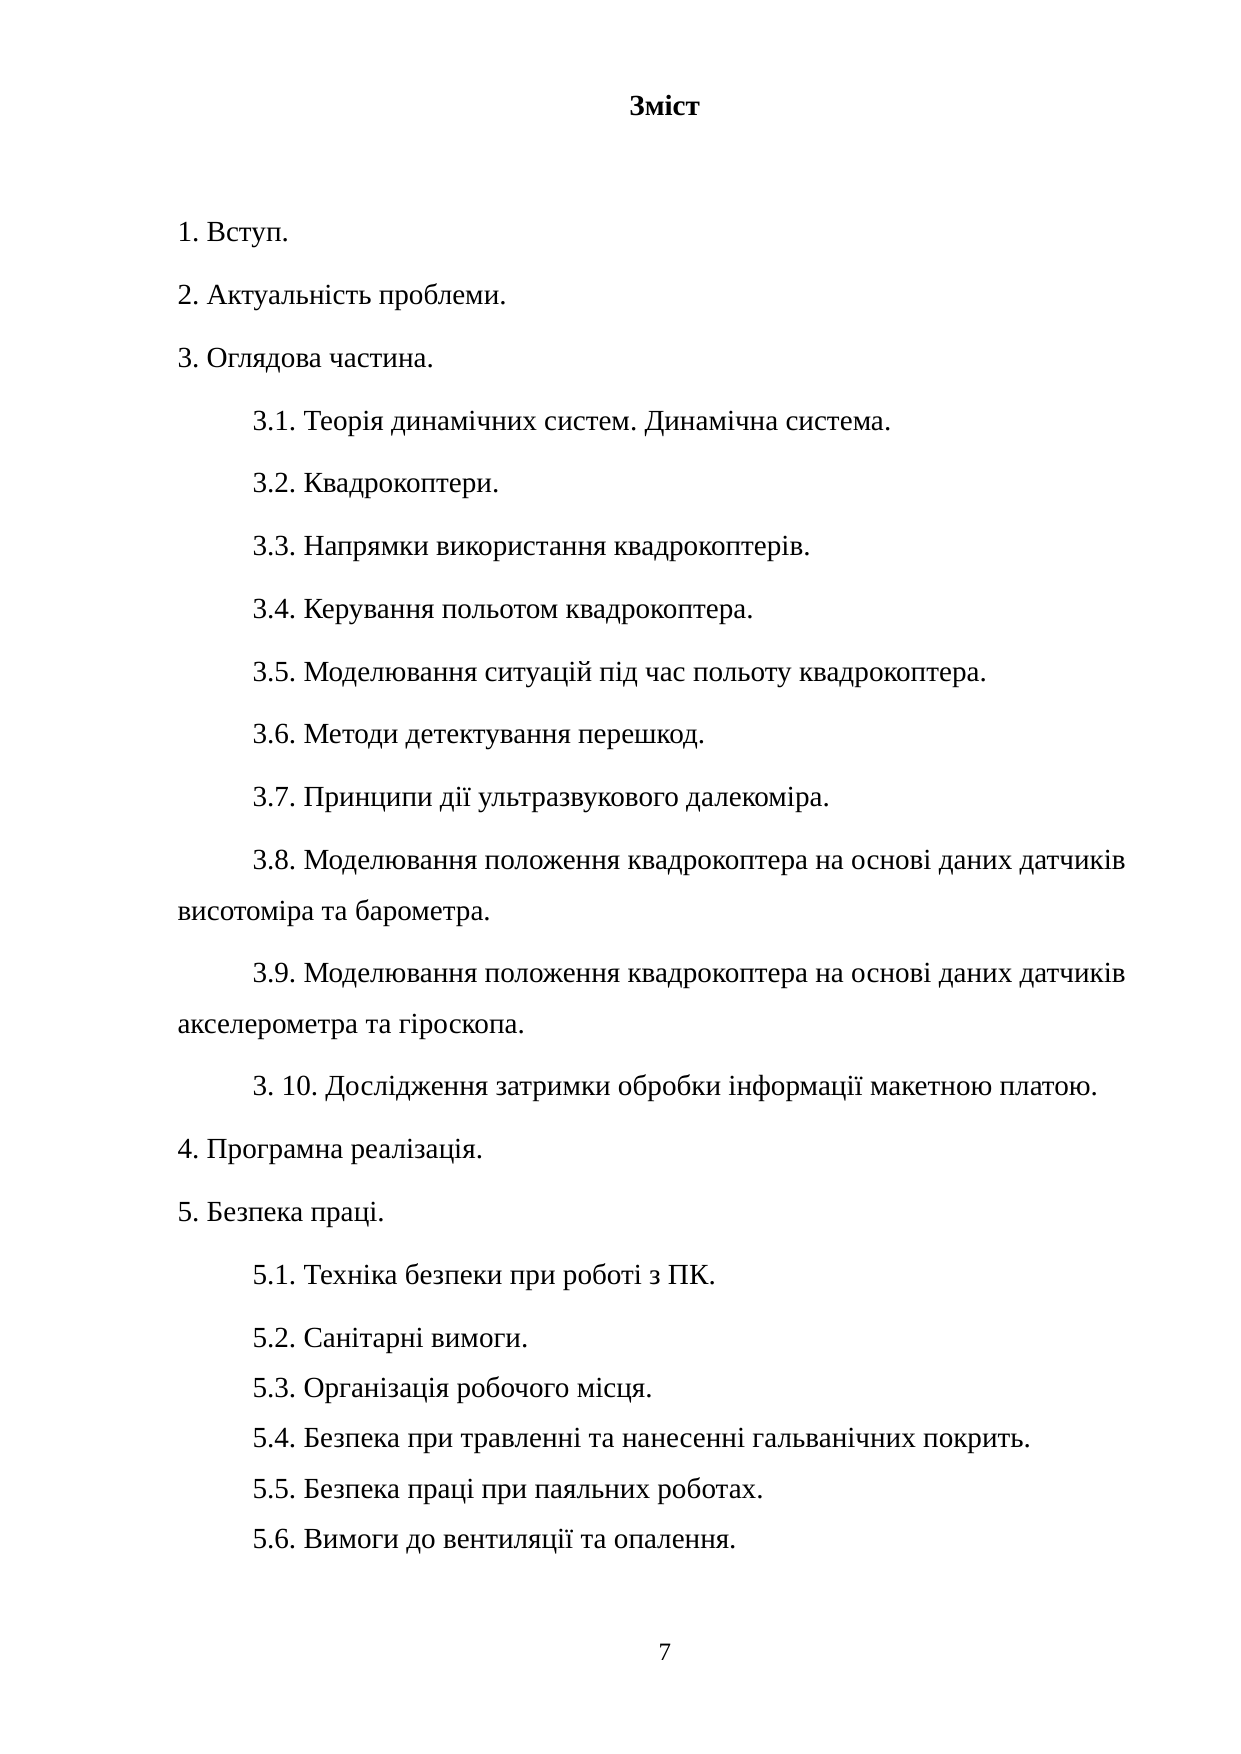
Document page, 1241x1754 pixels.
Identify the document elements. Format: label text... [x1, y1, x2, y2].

text 3.7. Принципи дії ультразвукового далекоміра. [177, 779, 1152, 813]
text 1. Вступ. [177, 214, 1152, 248]
text 5.6. Вимоги до вентиляції та опалення. [177, 1521, 1152, 1554]
text 3.3. Напрямки використання квадрокоптерів. [177, 528, 1152, 562]
text 5. Безпека праці. [177, 1194, 1152, 1228]
text 2. Актуальність проблеми. [177, 277, 1152, 311]
text 5.4. Безпека при травленні та нанесенні гальванічних покрить. [177, 1420, 1152, 1454]
text 3.4. Керування польотом квадрокоптера. [177, 591, 1152, 624]
text 5.1. Техніка безпеки при роботі з ПК. [177, 1257, 1152, 1291]
text 3.2. Квадрокоптери. [177, 465, 1152, 499]
text 5.3. Організація робочого місця. [177, 1370, 1152, 1404]
text 3.1. Теорія динамічних систем. Динамічна система. [177, 403, 1152, 436]
text 4. Програмна реалізація. [177, 1131, 1152, 1165]
text 3.5. Моделювання ситуацій під час польоту квадрокоптера. [177, 654, 1152, 687]
text 5.5. Безпека праці при паяльних роботах. [177, 1471, 1152, 1504]
text 3.8. Моделювання положення квадрокоптера на основі даних датчиків висотоміра та барометра. [177, 842, 1152, 926]
text 3. Оглядова частина. [177, 340, 1152, 373]
text 3.9. Моделювання положення квадрокоптера на основі даних датчиків акселерометра та гіроскопа. [177, 955, 1152, 1039]
text Зміст [177, 88, 1152, 122]
text 5.2. Санітарні вимоги. [177, 1320, 1152, 1353]
text 3. 10. Дослідження затримки обробки інформації макетною платою. [177, 1068, 1152, 1102]
text 3.6. Методи детектування перешкод. [177, 717, 1152, 750]
